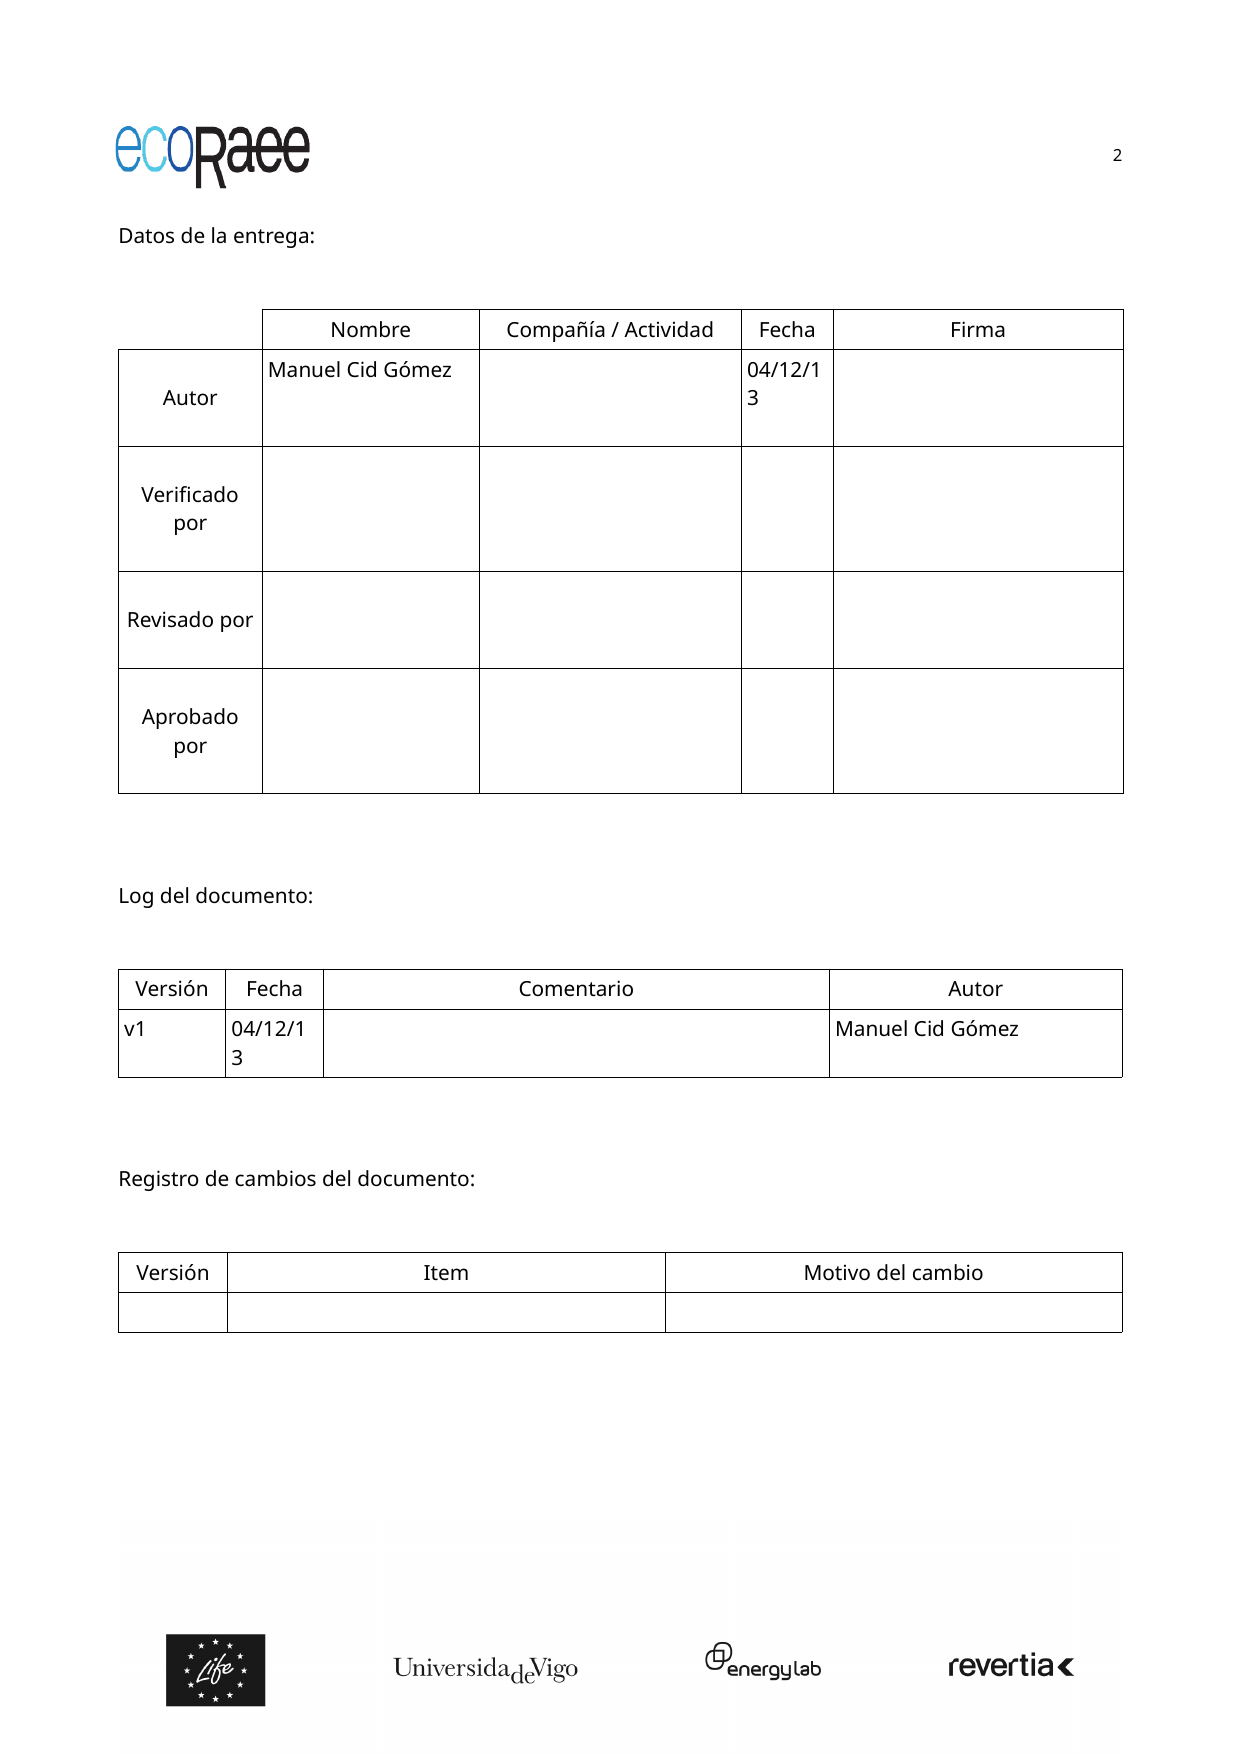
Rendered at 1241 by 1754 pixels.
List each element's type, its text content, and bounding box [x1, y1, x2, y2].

table_cell [480, 350, 741, 446]
table_header Item [228, 1253, 665, 1292]
table_cell [834, 350, 1123, 446]
table_cell [666, 1293, 1122, 1332]
table_cell [480, 669, 741, 793]
text Log del documento: [118, 881, 1122, 909]
table_cell 04/12/13 [742, 350, 833, 446]
table_header Versión [119, 1253, 227, 1292]
table_cell Autor [119, 350, 262, 446]
table_cell [834, 572, 1123, 668]
table_header Fecha [742, 310, 833, 349]
table_header Fecha [226, 970, 323, 1008]
table_cell Verificado por [119, 447, 262, 571]
table_header [118, 309, 262, 349]
table_cell [480, 447, 741, 571]
table_header Comentario [324, 970, 829, 1008]
table_header Compañía / Actividad [480, 310, 741, 349]
table_header Versión [119, 970, 225, 1008]
table_cell 04/12/13 [226, 1010, 323, 1077]
picture [114, 124, 311, 190]
table_cell [834, 669, 1123, 793]
text Registro de cambios del documento: [118, 1164, 1122, 1193]
table_header Motivo del cambio [666, 1253, 1122, 1292]
text Datos de la entrega: [118, 221, 1122, 250]
table_cell [324, 1010, 829, 1077]
table_cell Manuel Cid Gómez [263, 350, 479, 446]
table_cell v1 [119, 1010, 225, 1077]
table_cell Aprobado por [119, 669, 262, 793]
table_cell [228, 1293, 665, 1332]
table_cell [742, 572, 833, 668]
table_cell Revisado por [119, 572, 262, 668]
table_cell [834, 447, 1123, 571]
table_header Autor [830, 970, 1122, 1008]
table_cell [742, 447, 833, 571]
table_cell [263, 669, 479, 793]
table_cell Manuel Cid Gómez [830, 1010, 1122, 1077]
picture [118, 1514, 1123, 1754]
table_cell [480, 572, 741, 668]
table_cell [742, 669, 833, 793]
table_cell [119, 1293, 227, 1332]
table_header Firma [834, 310, 1123, 349]
table_cell [263, 572, 479, 668]
table_cell [263, 447, 479, 571]
table_header Nombre [263, 310, 479, 349]
